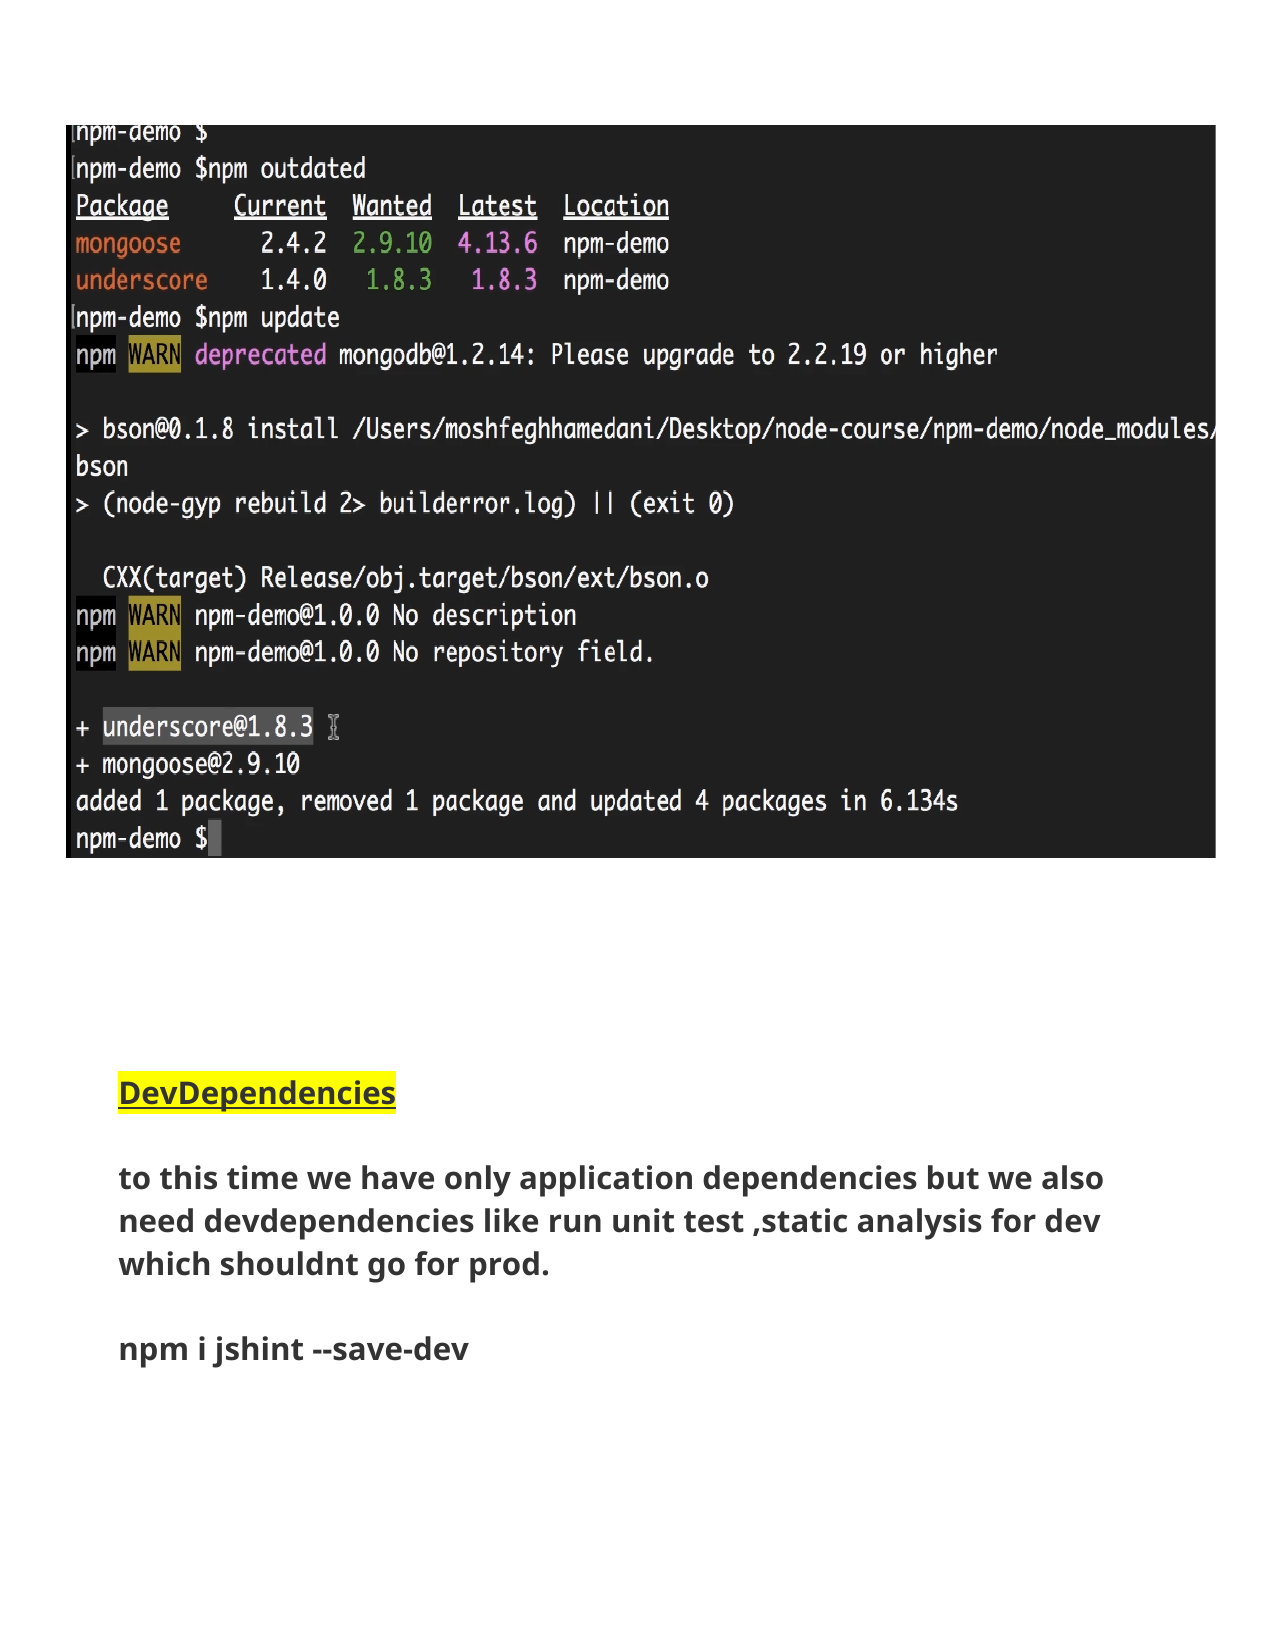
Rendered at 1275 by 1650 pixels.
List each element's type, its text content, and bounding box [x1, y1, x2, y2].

text DevDependencies [118, 1071, 1157, 1114]
picture [66, 125, 1216, 858]
text to this time we have only application dependencies but we also need devdependencies like run unit test ,static analysis for dev which shouldnt go for prod. [118, 1156, 1157, 1284]
text npm i jshint --save-dev [118, 1327, 1157, 1369]
